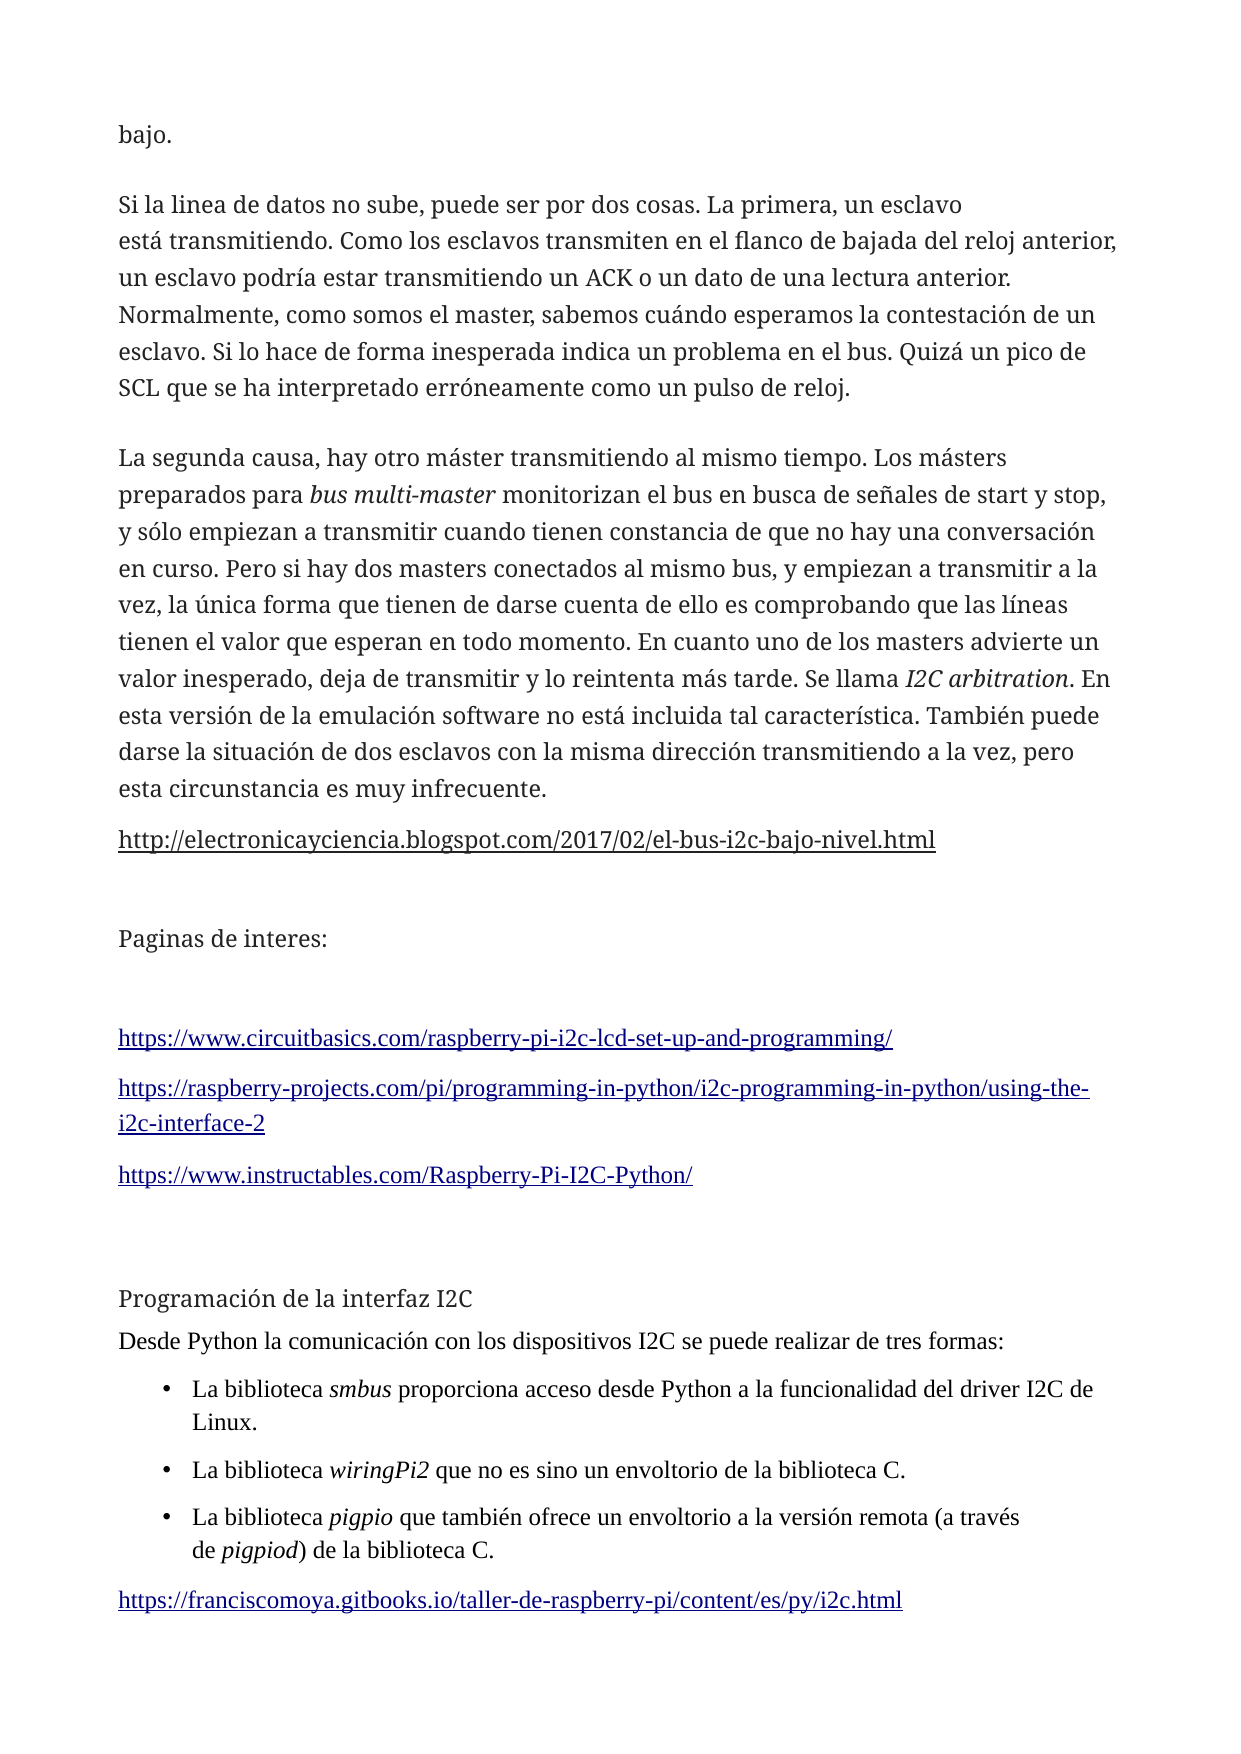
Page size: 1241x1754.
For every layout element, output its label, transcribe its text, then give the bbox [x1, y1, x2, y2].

list La biblioteca smbus proporciona acceso desde Python a la funcionalidad del driver I2C de Linux. [162, 1374, 1122, 1436]
subtitle Programación de la interfaz I2C [118, 1282, 1122, 1314]
text bajo. Si la linea de datos no sube, puede ser por dos cosas. La primera, un esclavo está transmitiendo. Como los esclavos transmiten en el flanco de bajada del reloj anterior, un esclavo podría estar transmitiendo un ACK o un dato de una lectura anterior. Normalmente, como somos el master, sabemos cuándo esperamos la contestación de un esclavo. Si lo hace de forma inesperada indica un problema en el bus. Quizá un pico de SCL que se ha interpretado erróneamente como un pulso de reloj. La segunda causa, hay otro máster transmitiendo al mismo tiempo. Los másters preparados para bus multi-master monitorizan el bus en busca de señales de start y stop, y sólo empiezan a transmitir cuando tienen constancia de que no hay una conversación en curso. Pero si hay dos masters conectados al mismo bus, y empiezan a transmitir a la vez, la única forma que tienen de darse cuenta de ello es comprobando que las líneas tienen el valor que esperan en todo momento. En cuanto uno de los masters advierte un valor inesperado, deja de transmitir y lo reintenta más tarde. Se llama I2C arbitration. En esta versión de la emulación software no está incluida tal característica. También puede darse la situación de dos esclavos con la misma dirección transmitiendo a la vez, pero esta circunstancia es muy infrecuente. [118, 118, 1122, 804]
text https://franciscomoya.gitbooks.io/taller-de-raspberry-pi/content/es/py/i2c.html [118, 1583, 1122, 1615]
text Desde Python la comunicación con los dispositivos I2C se puede realizar de tres formas: [118, 1326, 1122, 1355]
text https://raspberry-projects.com/pi/programming-in-python/i2c-programming-in-python/using-the-i2c-interface-2 [118, 1073, 1122, 1139]
list La biblioteca wiringPi2 que no es sino un envoltorio de la biblioteca C. [162, 1455, 1122, 1483]
text https://www.circuitbasics.com/raspberry-pi-i2c-lcd-set-up-and-programming/ [118, 1022, 1122, 1054]
text https://www.instructables.com/Raspberry-Pi-I2C-Python/ [118, 1158, 1122, 1190]
text http://electronicayciencia.blogspot.com/2017/02/el-bus-i2c-bajo-nivel.html [118, 824, 1122, 856]
list La biblioteca pigpio que también ofrece un envoltorio a la versión remota (a través de pigpiod) de la biblioteca C. [162, 1502, 1122, 1564]
text Paginas de interes: [118, 923, 1122, 955]
